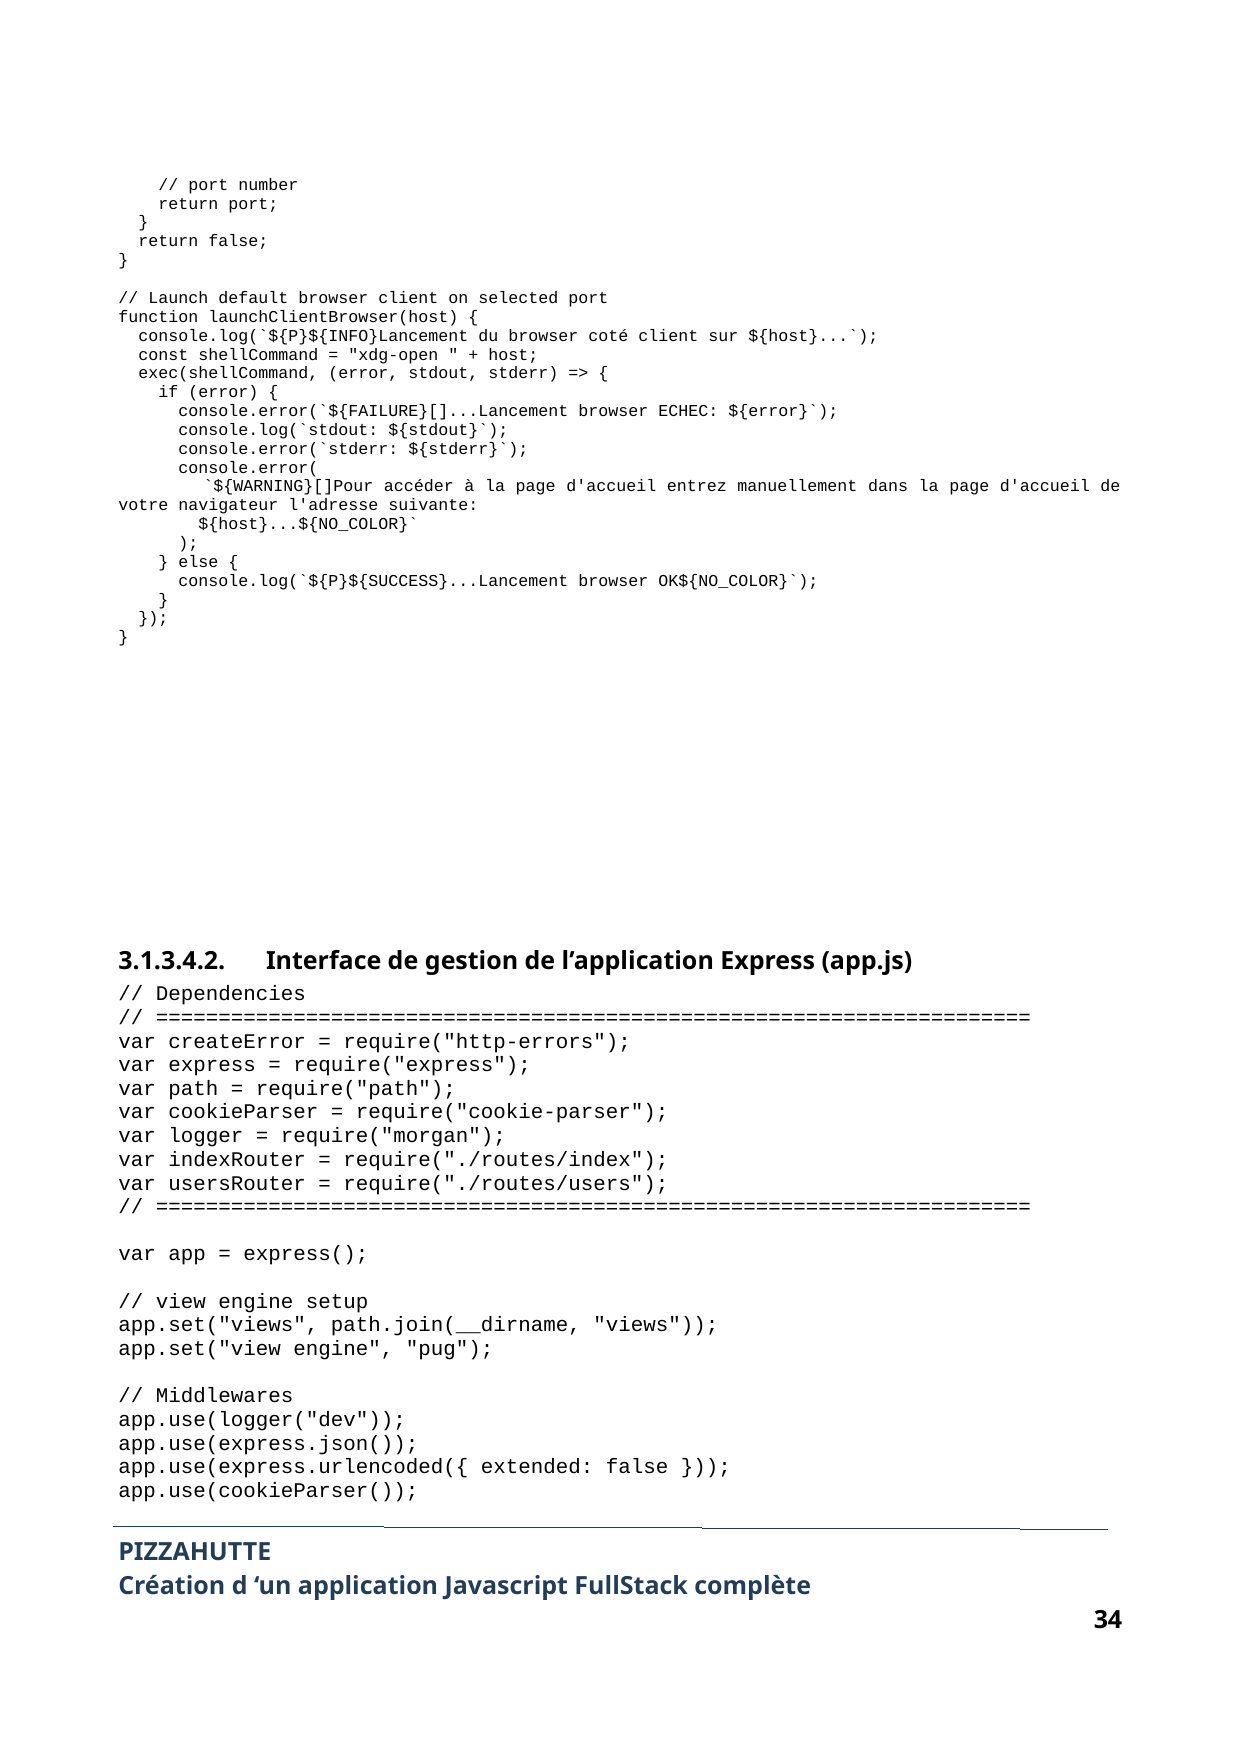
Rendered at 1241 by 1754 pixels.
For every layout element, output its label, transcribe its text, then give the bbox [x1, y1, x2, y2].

text app.use(logger("dev")); [118, 1409, 1122, 1433]
text console.log(`stdout: ${stdout}`); [118, 421, 1122, 440]
text }); [118, 610, 1122, 629]
text } [118, 252, 1122, 271]
text const shellCommand = "xdg-open " + host; [118, 346, 1122, 365]
text var logger = require("morgan"); [118, 1125, 1122, 1149]
text app.use(express.urlencoded({ extended: false })); [118, 1456, 1122, 1480]
text var usersRouter = require("./routes/users"); [118, 1172, 1122, 1196]
text var createError = require("http-errors"); [118, 1031, 1122, 1054]
text var cookieParser = require("cookie-parser"); [118, 1102, 1122, 1125]
text // Launch default browser client on selected port [118, 289, 1122, 308]
text app.set("view engine", "pug"); [118, 1338, 1122, 1362]
text } [118, 629, 1122, 648]
text function launchClientBrowser(host) { [118, 308, 1122, 327]
text // view engine setup [118, 1291, 1122, 1314]
text console.log(`${P}${INFO}Lancement du browser coté client sur ${host}...`); [118, 327, 1122, 346]
text console.error(`${FAILURE}[]...Lancement browser ECHEC: ${error}`); [118, 403, 1122, 421]
text // Middlewares [118, 1385, 1122, 1409]
text return false; [118, 233, 1122, 252]
text // ====================================================================== [118, 1007, 1122, 1031]
text // Dependencies [118, 983, 1122, 1007]
text // port number [118, 176, 1122, 195]
text console.error( [118, 459, 1122, 478]
text console.log(`${P}${SUCCESS}...Lancement browser OK${NO_COLOR}`); [118, 572, 1122, 591]
text var express = require("express"); [118, 1054, 1122, 1078]
text if (error) { [118, 384, 1122, 403]
text var indexRouter = require("./routes/index"); [118, 1149, 1122, 1172]
text ); [118, 534, 1122, 553]
text var app = express(); [118, 1243, 1122, 1267]
text } [118, 214, 1122, 233]
text return port; [118, 195, 1122, 214]
text app.use(express.json()); [118, 1433, 1122, 1456]
text // ====================================================================== [118, 1196, 1122, 1220]
text app.set("views", path.join(__dirname, "views")); [118, 1314, 1122, 1338]
text } else { [118, 553, 1122, 572]
text `${WARNING}[]Pour accéder à la page d'accueil entrez manuellement dans la page d'accueil de votre navigateur l'adresse suivante: [118, 478, 1122, 516]
subtitle Interface de gestion de l’application Express (app.js) [118, 943, 1122, 977]
text console.error(`stderr: ${stderr}`); [118, 440, 1122, 459]
text } [118, 591, 1122, 610]
text var path = require("path"); [118, 1078, 1122, 1102]
text ${host}...${NO_COLOR}` [118, 516, 1122, 534]
text app.use(cookieParser()); [118, 1480, 1122, 1503]
text exec(shellCommand, (error, stdout, stderr) => { [118, 365, 1122, 384]
